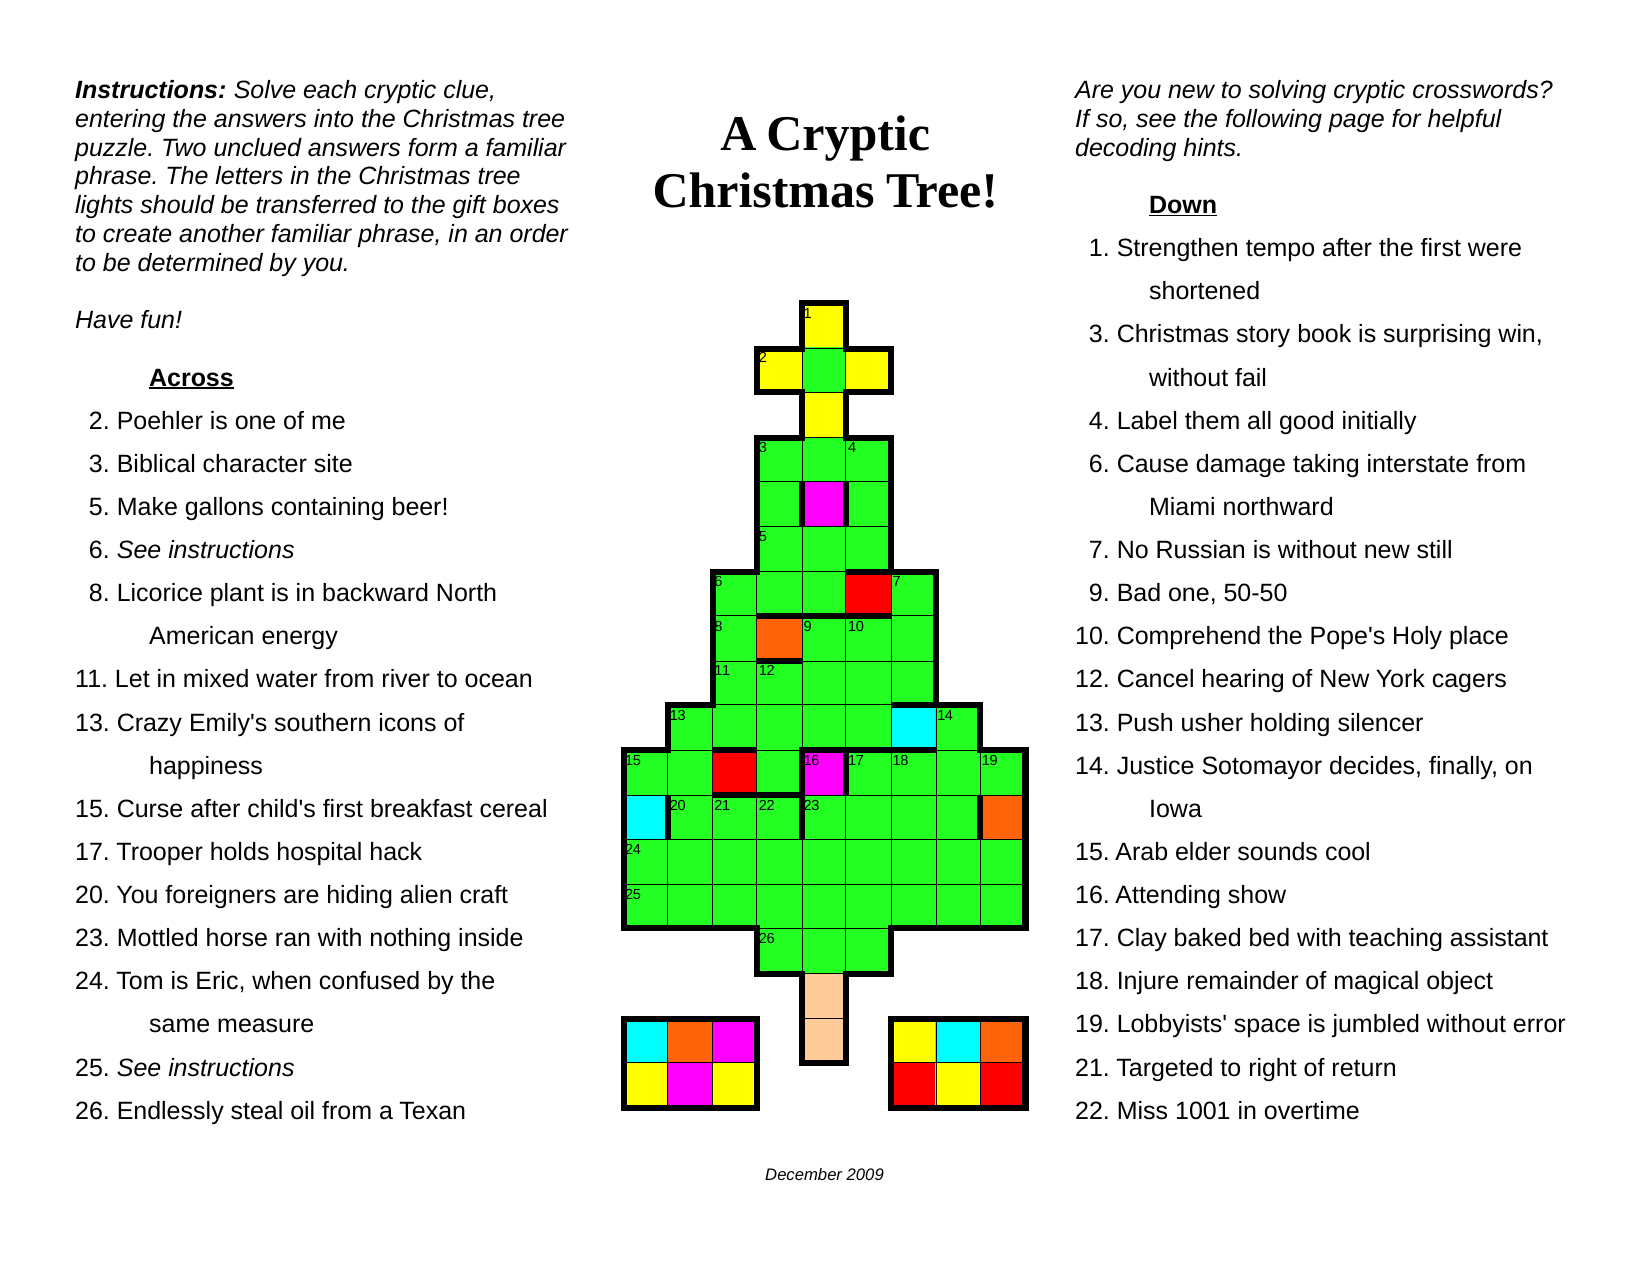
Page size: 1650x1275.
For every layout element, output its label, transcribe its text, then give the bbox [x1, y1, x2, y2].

text Are you new to solving cryptic crosswords? [1075, 75, 1575, 104]
text 23. Mottled horse ran with nothing inside [75, 923, 575, 952]
text 3. Biblical character site [75, 449, 575, 477]
text December 2009 [575, 1165, 1075, 1184]
text 1. Strengthen tempo after the first were shortened [1075, 233, 1575, 305]
text 13. Push usher holding silencer [1075, 707, 1575, 736]
text 24. Tom is Eric, when confused by the same measure [75, 966, 575, 1038]
text 2. Poehler is one of me [75, 406, 575, 434]
text 18. Injure remainder of magical object [1075, 966, 1575, 995]
text 3. Christmas story book is surprising win, without fail [1075, 319, 1575, 391]
text Down [1075, 190, 1575, 219]
text A Cryptic [575, 104, 1075, 161]
text 6. Cause damage taking interstate from Miami northward [1075, 449, 1575, 521]
text 12. Cancel hearing of New York cagers [1075, 664, 1575, 693]
text 4. Label them all good initially [1075, 406, 1575, 434]
text If so, see the following page for helpful decoding hints. [1075, 104, 1575, 161]
text 5. Make gallons containing beer! [75, 492, 575, 521]
text 17. Trooper holds hospital hack [75, 837, 575, 866]
text 17. Clay baked bed with teaching assistant [1075, 923, 1575, 952]
text 20. You foreigners are hiding alien craft [75, 880, 575, 909]
text 6. See instructions [75, 535, 575, 564]
text 21. Targeted to right of return [1075, 1052, 1575, 1081]
text 15. Arab elder sounds cool [1075, 837, 1575, 866]
text Have fun! [75, 305, 575, 334]
text 26. Endlessly steal oil from a Texan [75, 1096, 575, 1124]
text 14. Justice Sotomayor decides, finally, on Iowa [1075, 751, 1575, 822]
text 8. Licorice plant is in backward North American energy [75, 578, 575, 650]
text Instructions: Solve each cryptic clue, entering the answers into the Christmas tree puzzle. Two unclued answers form a familiar phrase. The letters in the Christmas tree lights should be transferred to the gift boxes to create another familiar phrase, in an order to be determined by you. [75, 75, 575, 276]
text 25. See instructions [75, 1052, 575, 1081]
text 15. Curse after child's first breakfast cereal [75, 794, 575, 822]
text 9. Bad one, 50-50 [1075, 578, 1575, 607]
text 22. Miss 1001 in overtime [1075, 1096, 1575, 1124]
text 7. No Russian is without new still [1075, 535, 1575, 564]
text Across [75, 362, 575, 391]
text 10. Comprehend the Pope's Holy place [1075, 621, 1575, 650]
text 19. Lobbyists' space is jumbled without error [1075, 1009, 1575, 1038]
text 11. Let in mixed water from river to ocean [75, 664, 575, 693]
text 13. Crazy Emily's southern icons of happiness [75, 707, 575, 779]
text Christmas Tree! [575, 161, 1075, 219]
text 16. Attending show [1075, 880, 1575, 909]
